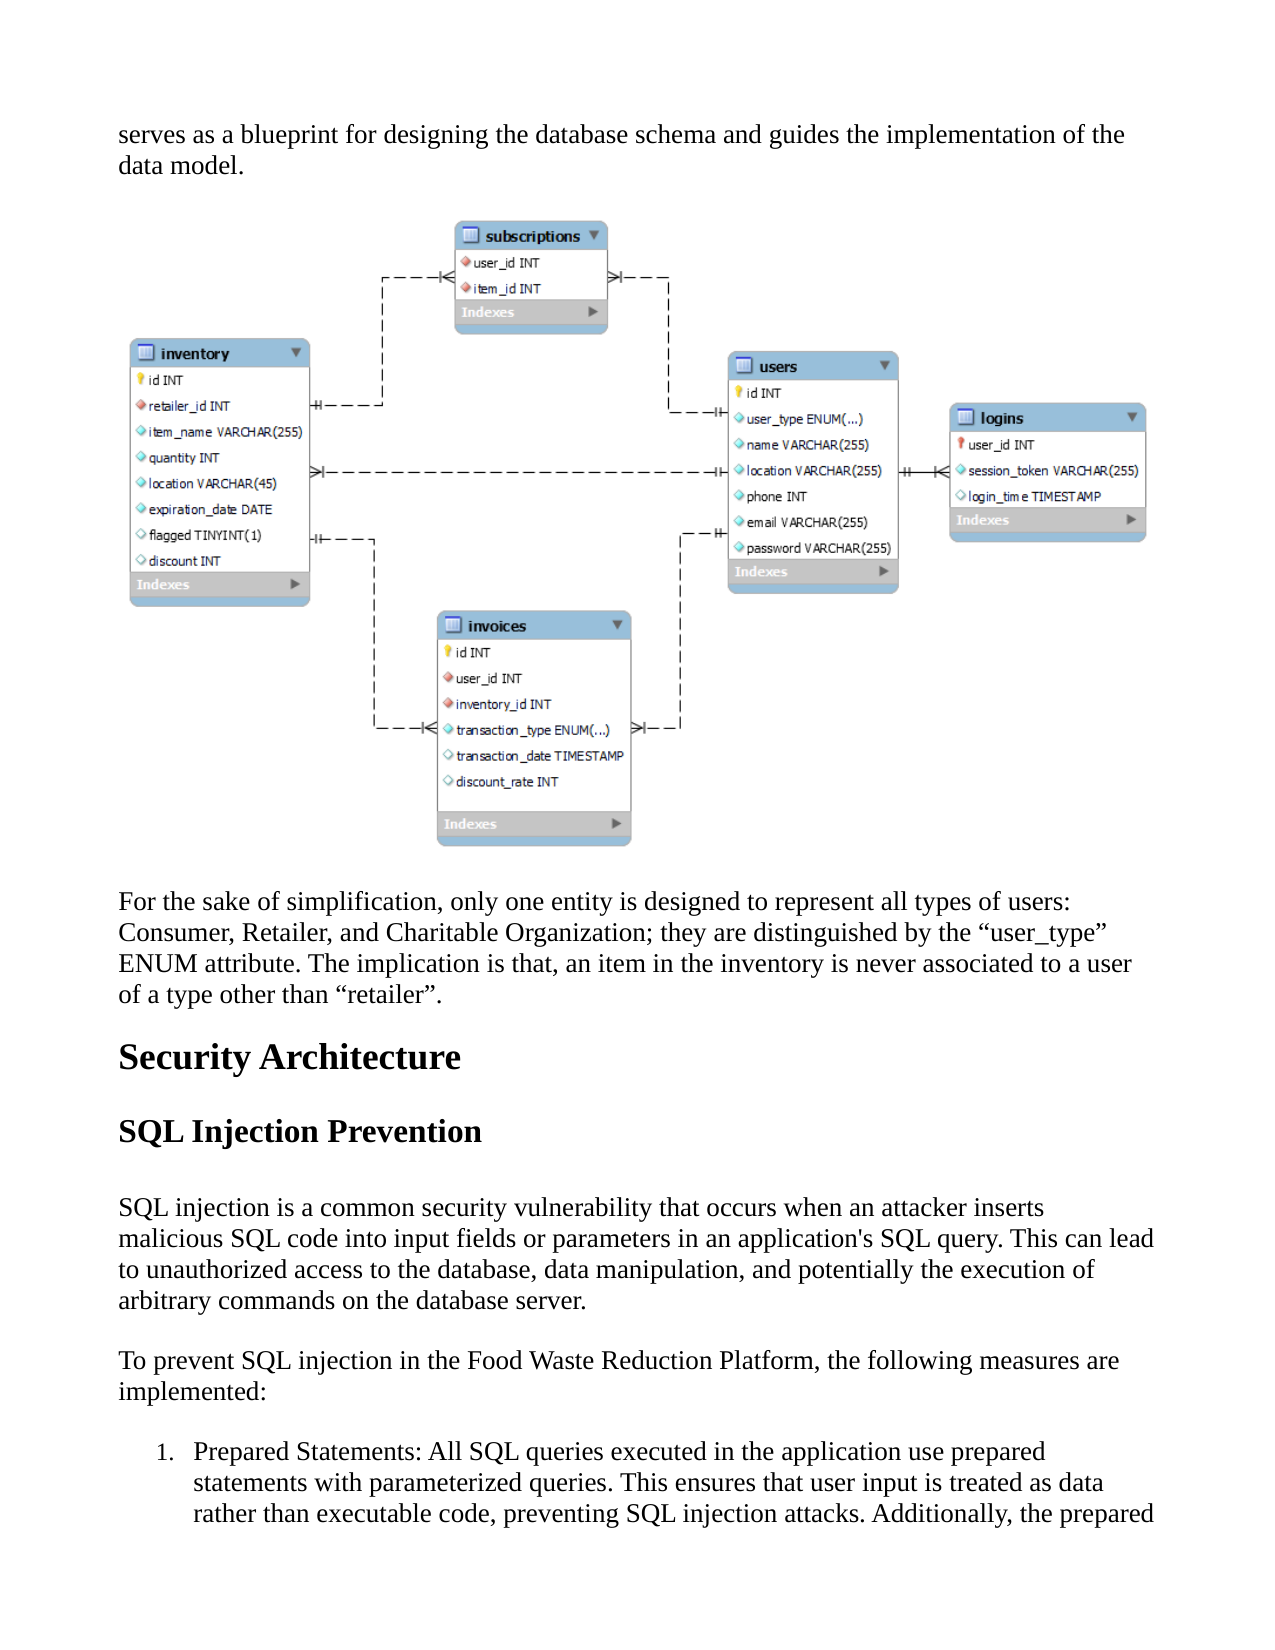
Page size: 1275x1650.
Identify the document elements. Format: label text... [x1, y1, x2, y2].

text serves as a blueprint for designing the database schema and guides the implementation of the data model. [118, 118, 1157, 180]
subtitle Security Architecture [118, 1034, 1157, 1078]
picture [118, 209, 1157, 857]
subtitle SQL Injection Prevention [118, 1111, 1157, 1149]
text To prevent SQL injection in the Food Waste Reduction Platform, the following measures are implemented: [118, 1344, 1157, 1406]
list Prepared Statements: All SQL queries executed in the application use prepared statements with parameterized queries. This ensures that user input is treated as data rather than executable code, preventing SQL injection attacks. Additionally, the prepared [156, 1435, 1157, 1528]
text For the sake of simplification, only one entity is designed to represent all types of users: Consumer, Retailer, and Charitable Organization; they are distinguished by the “user_type” ENUM attribute. The implication is that, an item in the inventory is never associated to a user of a type other than “retailer”. [118, 885, 1157, 1009]
text SQL injection is a common security vulnerability that occurs when an attacker inserts malicious SQL code into input fields or parameters in an application's SQL query. This can lead to unauthorized access to the database, data manipulation, and potentially the execution of arbitrary commands on the database server. [118, 1191, 1157, 1315]
